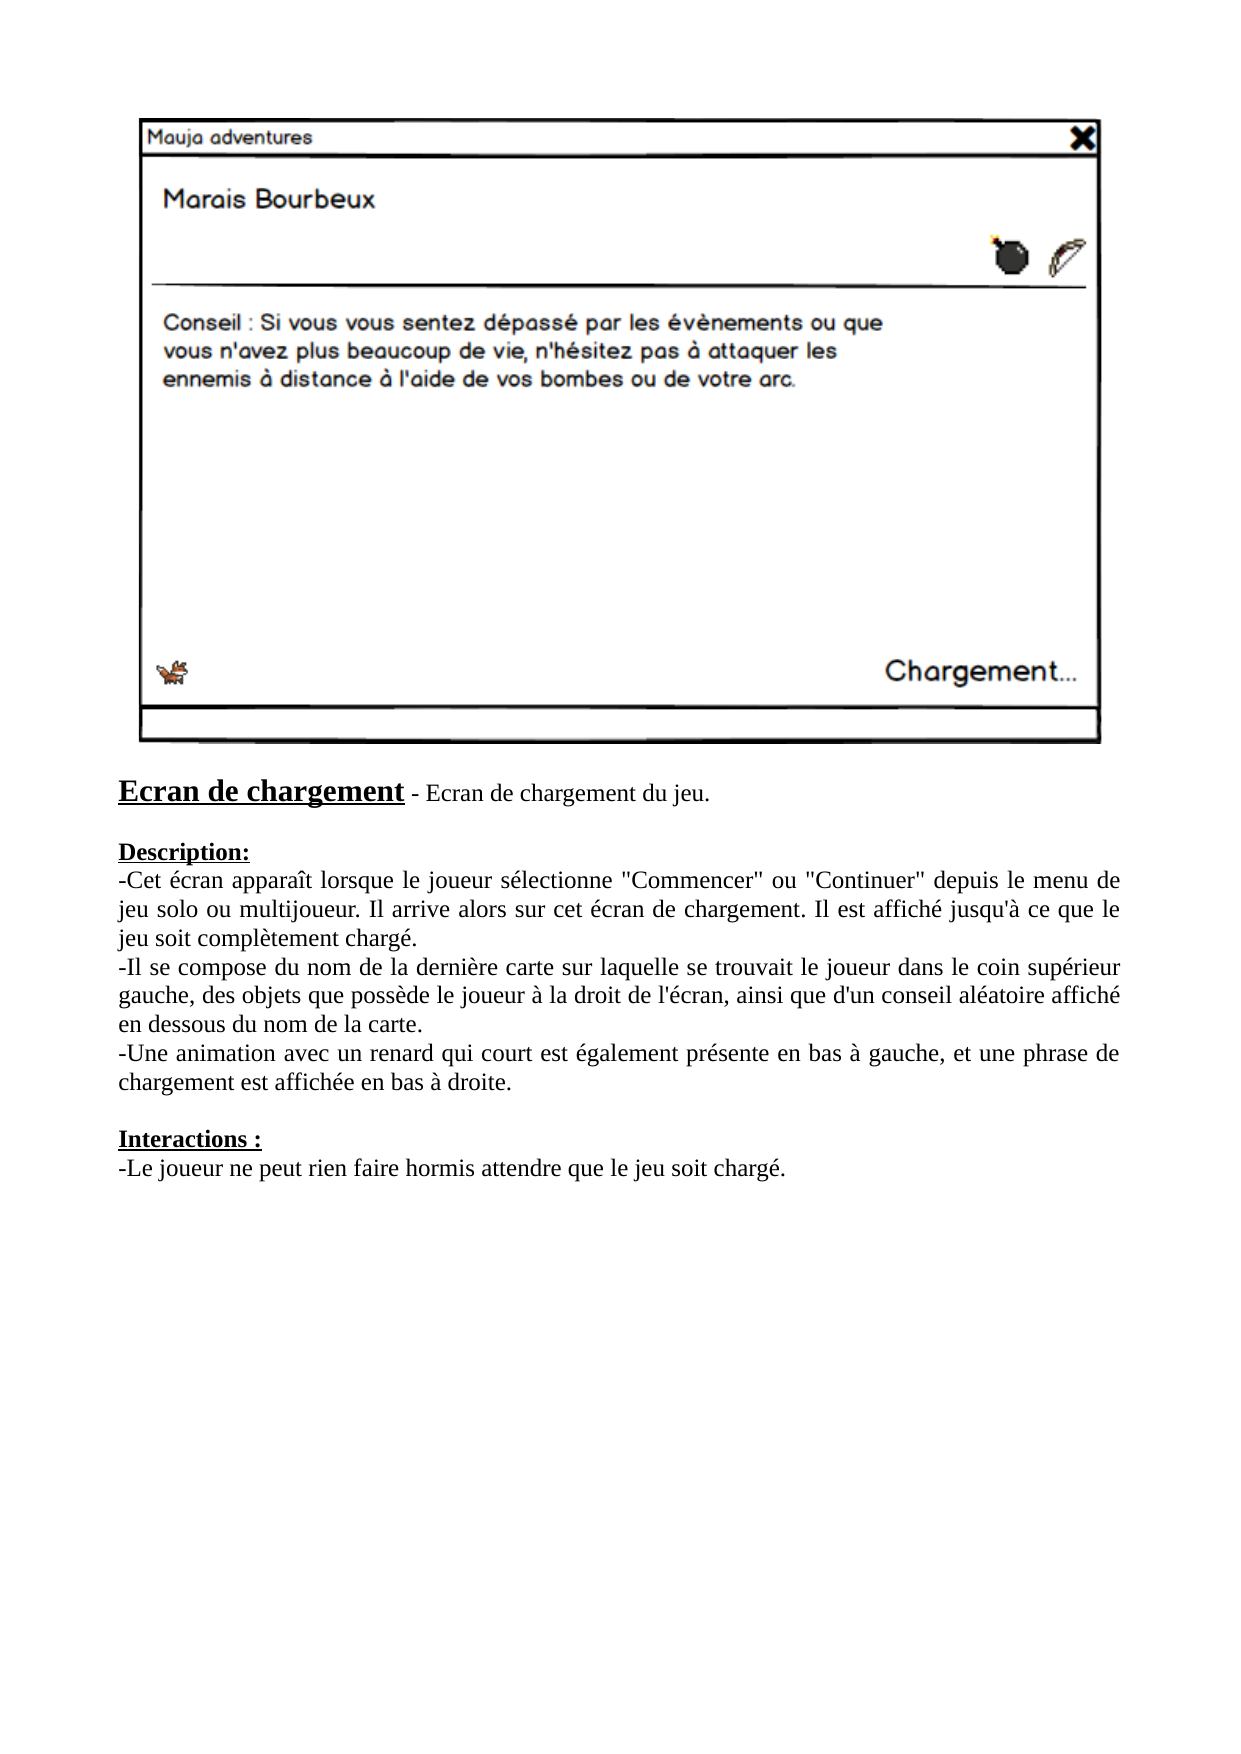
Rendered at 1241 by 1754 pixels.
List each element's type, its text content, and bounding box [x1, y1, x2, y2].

text -Une animation avec un renard qui court est également présente en bas à gauche, et une phrase de chargement est affichée en bas à droite. [118, 1038, 1122, 1095]
text Interactions : [118, 1095, 1122, 1153]
text Description: -Cet écran apparaît lorsque le joueur sélectionne "Commencer" ou "Continuer" depuis le menu de jeu solo ou multijoueur. Il arrive alors sur cet écran de chargement. Il est affiché jusqu'à ce que le jeu soit complètement chargé. [118, 808, 1122, 952]
text -Le joueur ne peut rien faire hormis attendre que le jeu soit chargé. [118, 1153, 1122, 1182]
text Ecran de chargement - Ecran de chargement du jeu. [118, 772, 1122, 808]
text -Il se compose du nom de la dernière carte sur laquelle se trouvait le joueur dans le coin supérieur gauche, des objets que possède le joueur à la droit de l'écran, ainsi que d'un conseil aléatoire affiché en dessous du nom de la carte. [118, 952, 1122, 1038]
picture [138, 118, 1102, 744]
